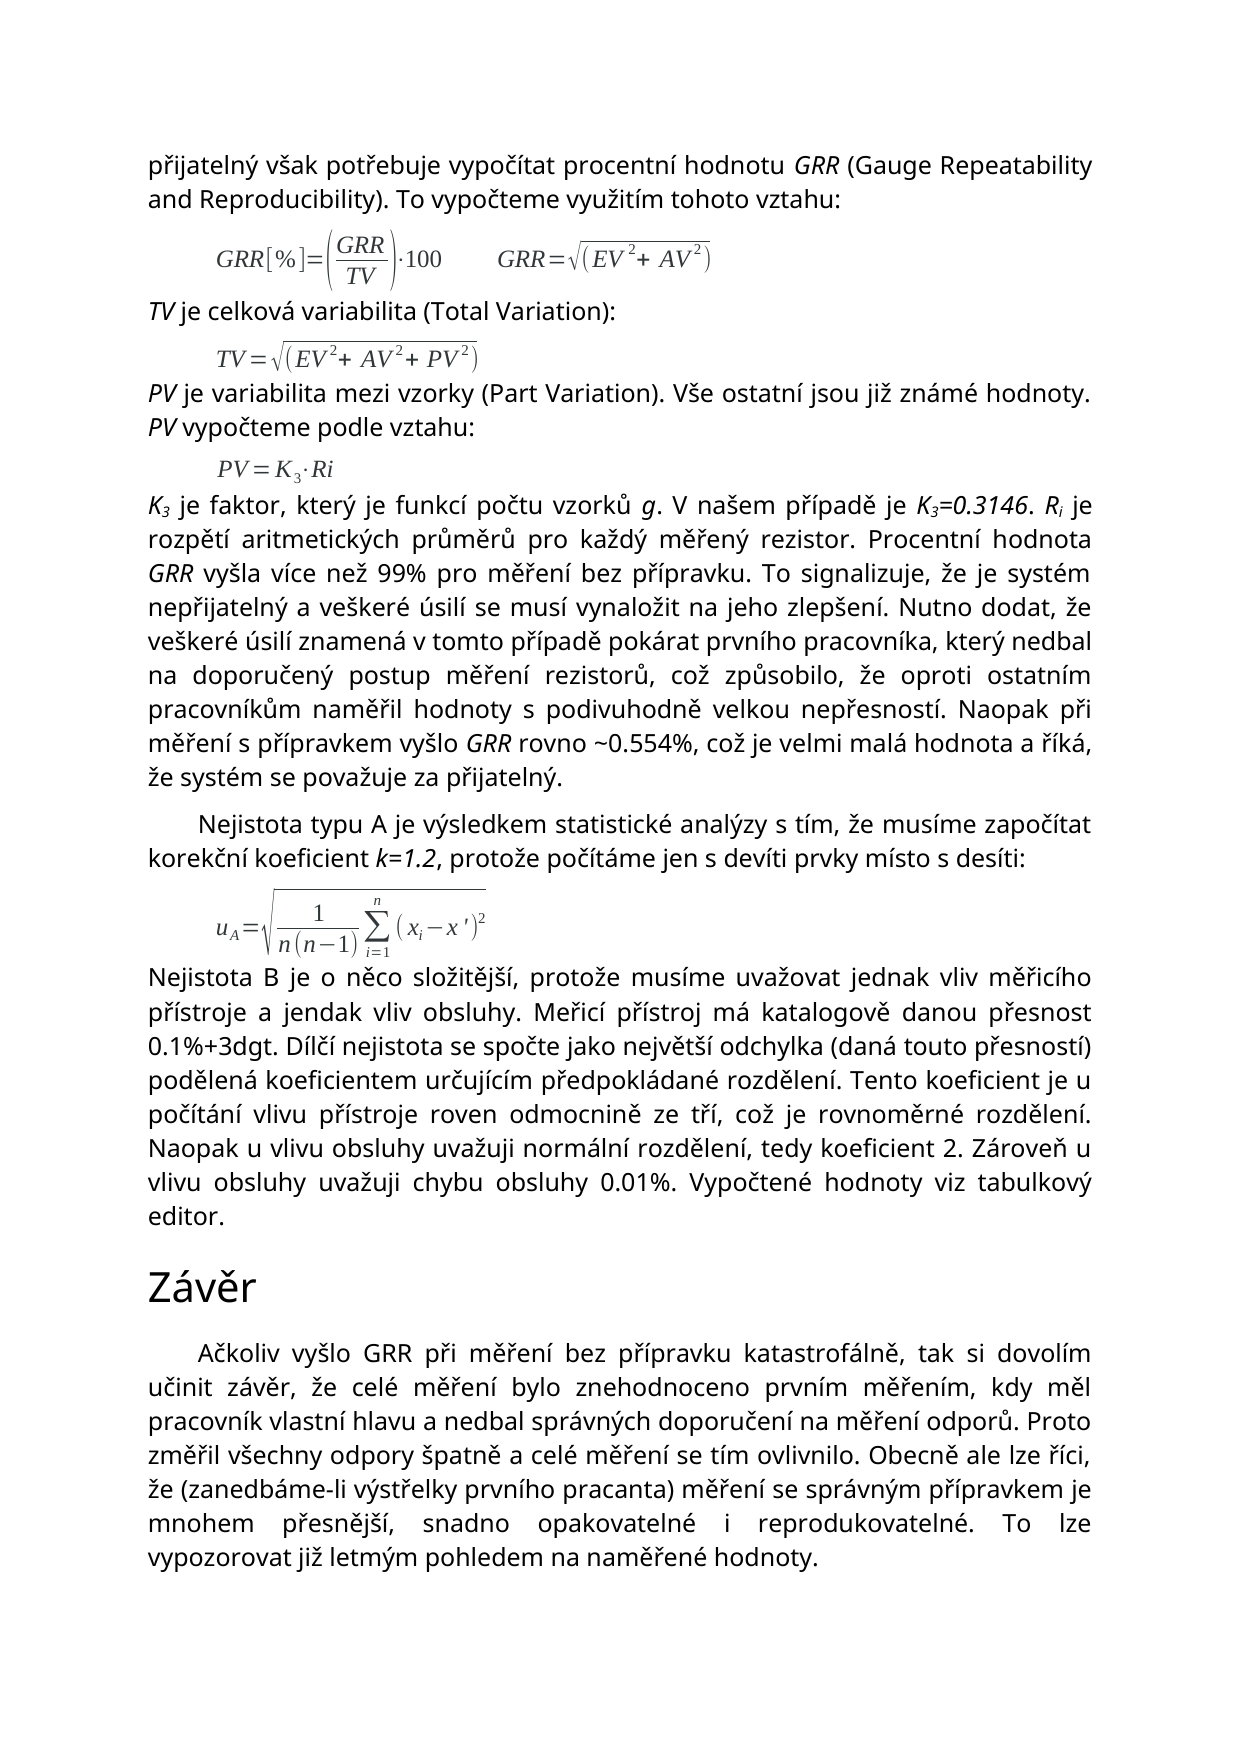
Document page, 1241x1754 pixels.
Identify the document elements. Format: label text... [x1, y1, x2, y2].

text Ačkoliv vyšlo GRR při měření bez přípravku katastrofálně, tak si dovolím učinit závěr, že celé měření bylo znehodnoceno prvním měřením, kdy měl pracovník vlastní hlavu a nedbal správných doporučení na měření odporů. Proto změřil všechny odpory špatně a celé měření se tím ovlivnilo. Obecně ale lze říci, že (zanedbáme-li výstřelky prvního pracanta) měření se správným přípravkem je mnohem přesnější, snadno opakovatelné i reprodukovatelné. To lze vypozorovat již letmým pohledem na naměřené hodnoty. [148, 1335, 1093, 1574]
text K3 je faktor, který je funkcí počtu vzorků g. V našem případě je K3=0.3146. Ri je rozpětí aritmetických průměrů pro každý měřený rezistor. Procentní hodnota GRR vyšla více než 99% pro měření bez přípravku. To signalizuje, že je systém nepřijatelný a veškeré úsilí se musí vynaložit na jeho zlepšení. Nutno dodat, že veškeré úsilí znamená v tomto případě pokárat prvního pracovníka, který nedbal na doporučený postup měření rezistorů, což způsobilo, že oproti ostatním pracovníkům naměřil hodnoty s podivuhodně velkou nepřesností. Naopak při měření s přípravkem vyšlo GRR rovno ~0.554%, což je velmi malá hodnota a říká, že systém se považuje za přijatelný. [148, 456, 1093, 794]
subtitle Závěr [148, 1258, 1093, 1314]
text AV vyšla v našem měření ~pro měření bez přípravku resp.pro měření s přípravkem. Pro rozhodnutí zda-li je celý systém přijatelný však potřebuje vypočítat procentní hodnotu GRR (Gauge Repeatability and Reproducibility). To vypočteme využitím tohoto vztahu: [148, 148, 1093, 216]
text TV je celková variabilita (Total Variation): [148, 228, 1093, 327]
text Nejistota B je o něco složitější, protože musíme uvažovat jednak vliv měřicího přístroje a jendak vliv obsluhy. Meřicí přístroj má katalogově danou přesnost 0.1%+3dgt. Dílčí nejistota se spočte jako největší odchylka (daná touto přesností) podělená koeficientem určujícím předpokládané rozdělení. Tento koeficient je u počítání vlivu přístroje roven odmocnině ze tří, což je rovnoměrné rozdělení. Naopak u vlivu obsluhy uvažuji normální rozdělení, tedy koeficient 2. Zároveň u vlivu obsluhy uvažuji chybu obsluhy 0.01%. Vypočtené hodnoty viz tabulkový editor. [148, 887, 1093, 1233]
text Nejistota typu A je výsledkem statistické analýzy s tím, že musíme započítat korekční koeficient k=1.2, protože počítáme jen s devíti prvky místo s desíti: [148, 806, 1093, 874]
text PV je variabilita mezi vzorky (Part Variation). Vše ostatní jsou již známé hodnoty. PV vypočteme podle vztahu: [148, 340, 1093, 443]
